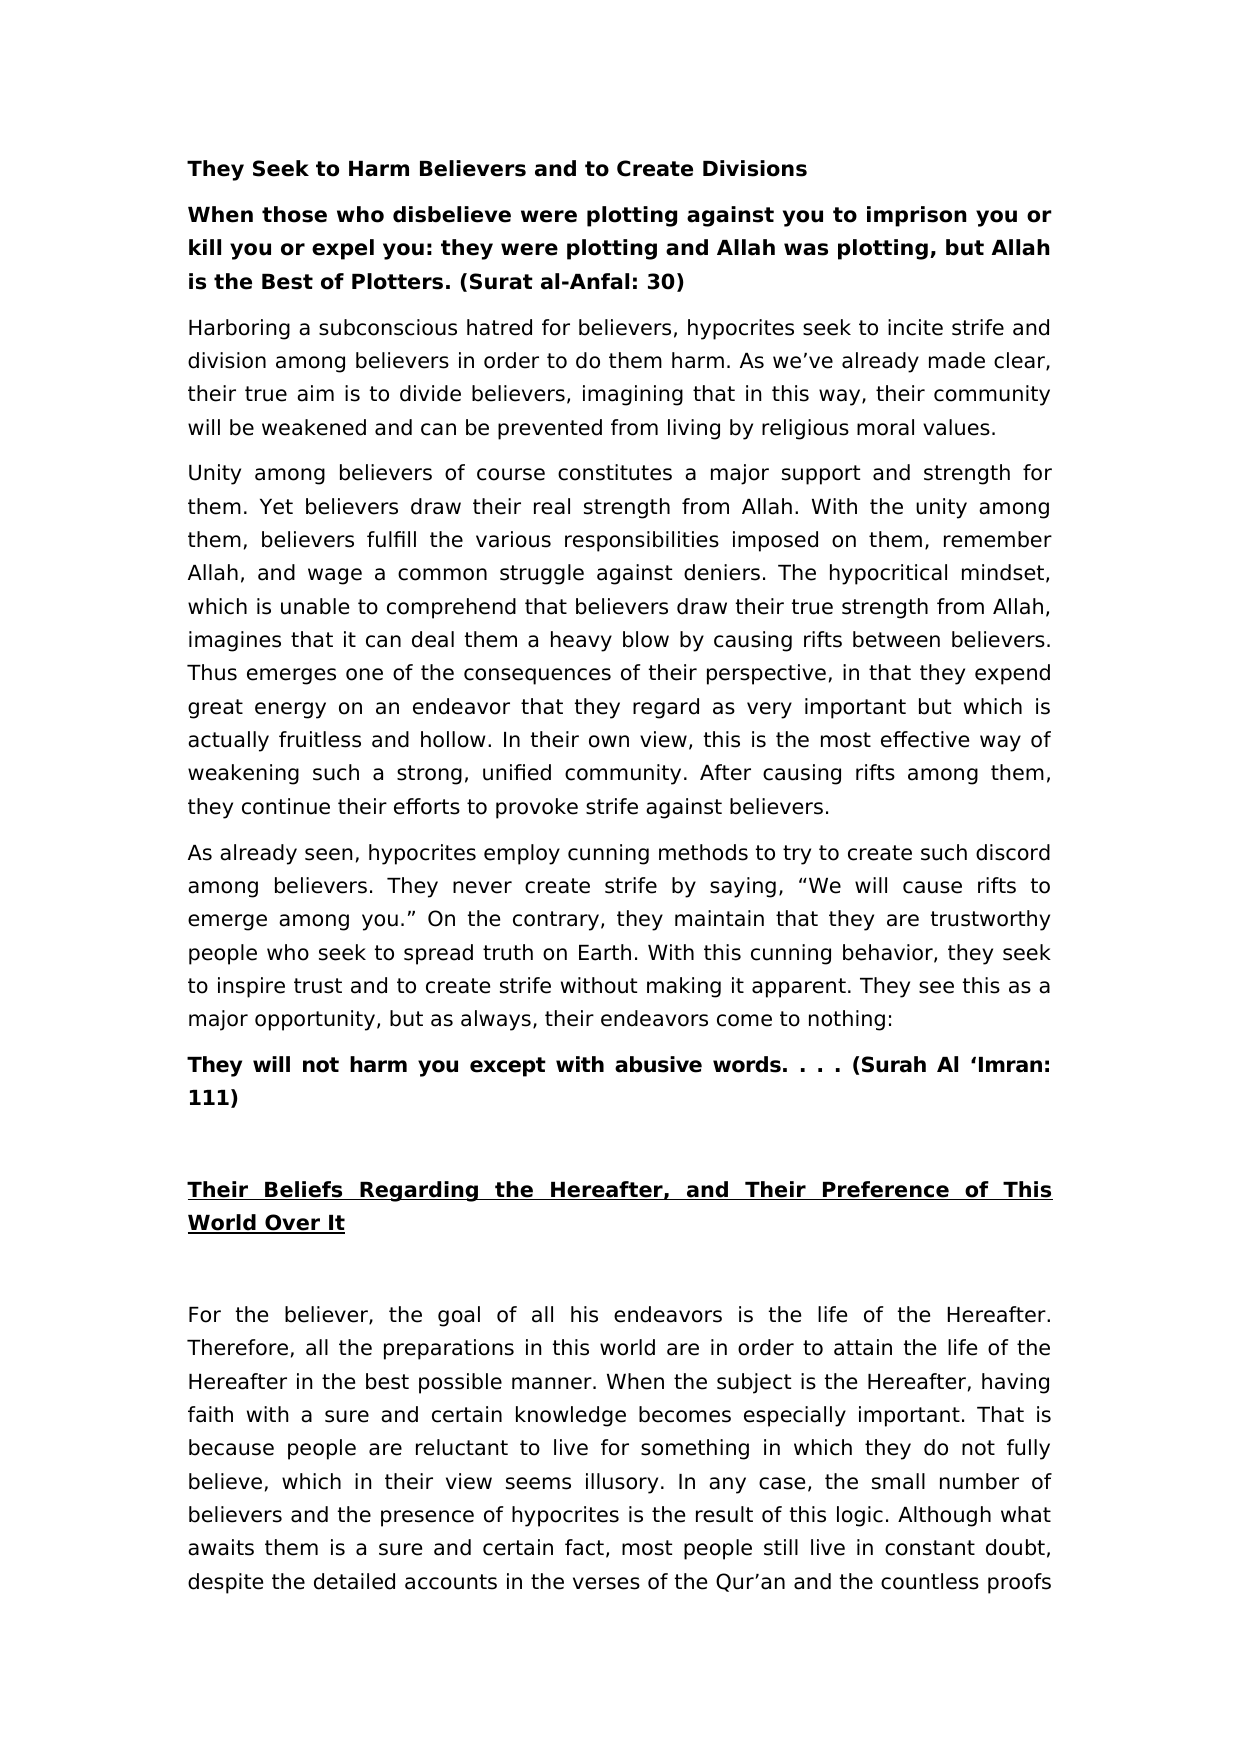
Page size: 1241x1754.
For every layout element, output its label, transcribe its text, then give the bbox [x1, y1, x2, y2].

text For the believer, the goal of all his endeavors is the life of the Hereafter. Therefore, all the preparations in this world are in order to attain the life of the Hereafter in the best possible manner. When the subject is the Hereafter, having faith with a sure and certain knowledge becomes especially important. That is because people are reluctant to live for something in which they do not fully believe, which in their view seems illusory. In any case, the small number of believers and the presence of hypocrites is the result of this logic. Although what awaits them is a sure and certain fact, most people still live in constant doubt, despite the detailed accounts in the verses of the Qur’an and the countless proofs [187, 1296, 1053, 1596]
text Unity among believers of course constitutes a major support and strength for them. Yet believers draw their real strength from Allah. With the unity among them, believers fulfill the various responsibilities imposed on them, remember Allah, and wage a common struggle against deniers. The hypocritical mindset, which is unable to comprehend that believers draw their true strength from Allah, imagines that it can deal them a heavy blow by causing rifts between believers. Thus emerges one of the consequences of their perspective, in that they expend great energy on an endeavor that they regard as very important but which is actually fruitless and hollow. In their own view, this is the most effective way of weakening such a strong, unified community. After causing rifts among them, they continue their efforts to provoke strife against believers. [187, 454, 1053, 821]
subtitle They Seek to Harm Believers and to Create Divisions [187, 150, 1053, 183]
text Harboring a subconscious hatred for believers, hypocrites seek to incite strife and division among believers in order to do them harm. As we’ve already made clear, their true aim is to divide believers, imagining that in this way, their community will be weakened and can be prevented from living by religious moral values. [187, 308, 1053, 442]
text As already seen, hypocrites employ cunning methods to try to create such discord among believers. They never create strife by saying, “We will cause rifts to emerge among you.” On the contrary, they maintain that they are trustworthy people who seek to spread truth on Earth. With this cunning behavior, they seek to inspire trust and to create strife without making it apparent. They see this as a major opportunity, but as always, their endeavors come to nothing: [187, 833, 1053, 1033]
text When those who disbelieve were plotting against you to imprison you or kill you or expel you: they were plotting and Allah was plotting, but Allah is the Best of Plotters. (Surat al-Anfal: 30) [187, 196, 1053, 296]
text World Over It [187, 1200, 1053, 1237]
text They will not harm you except with abusive words. . . . (Surah Al ‘Imran: 111) [187, 1046, 1053, 1112]
text Their Beliefs Regarding the Hereafter, and Their Preference of This [187, 1171, 1053, 1199]
